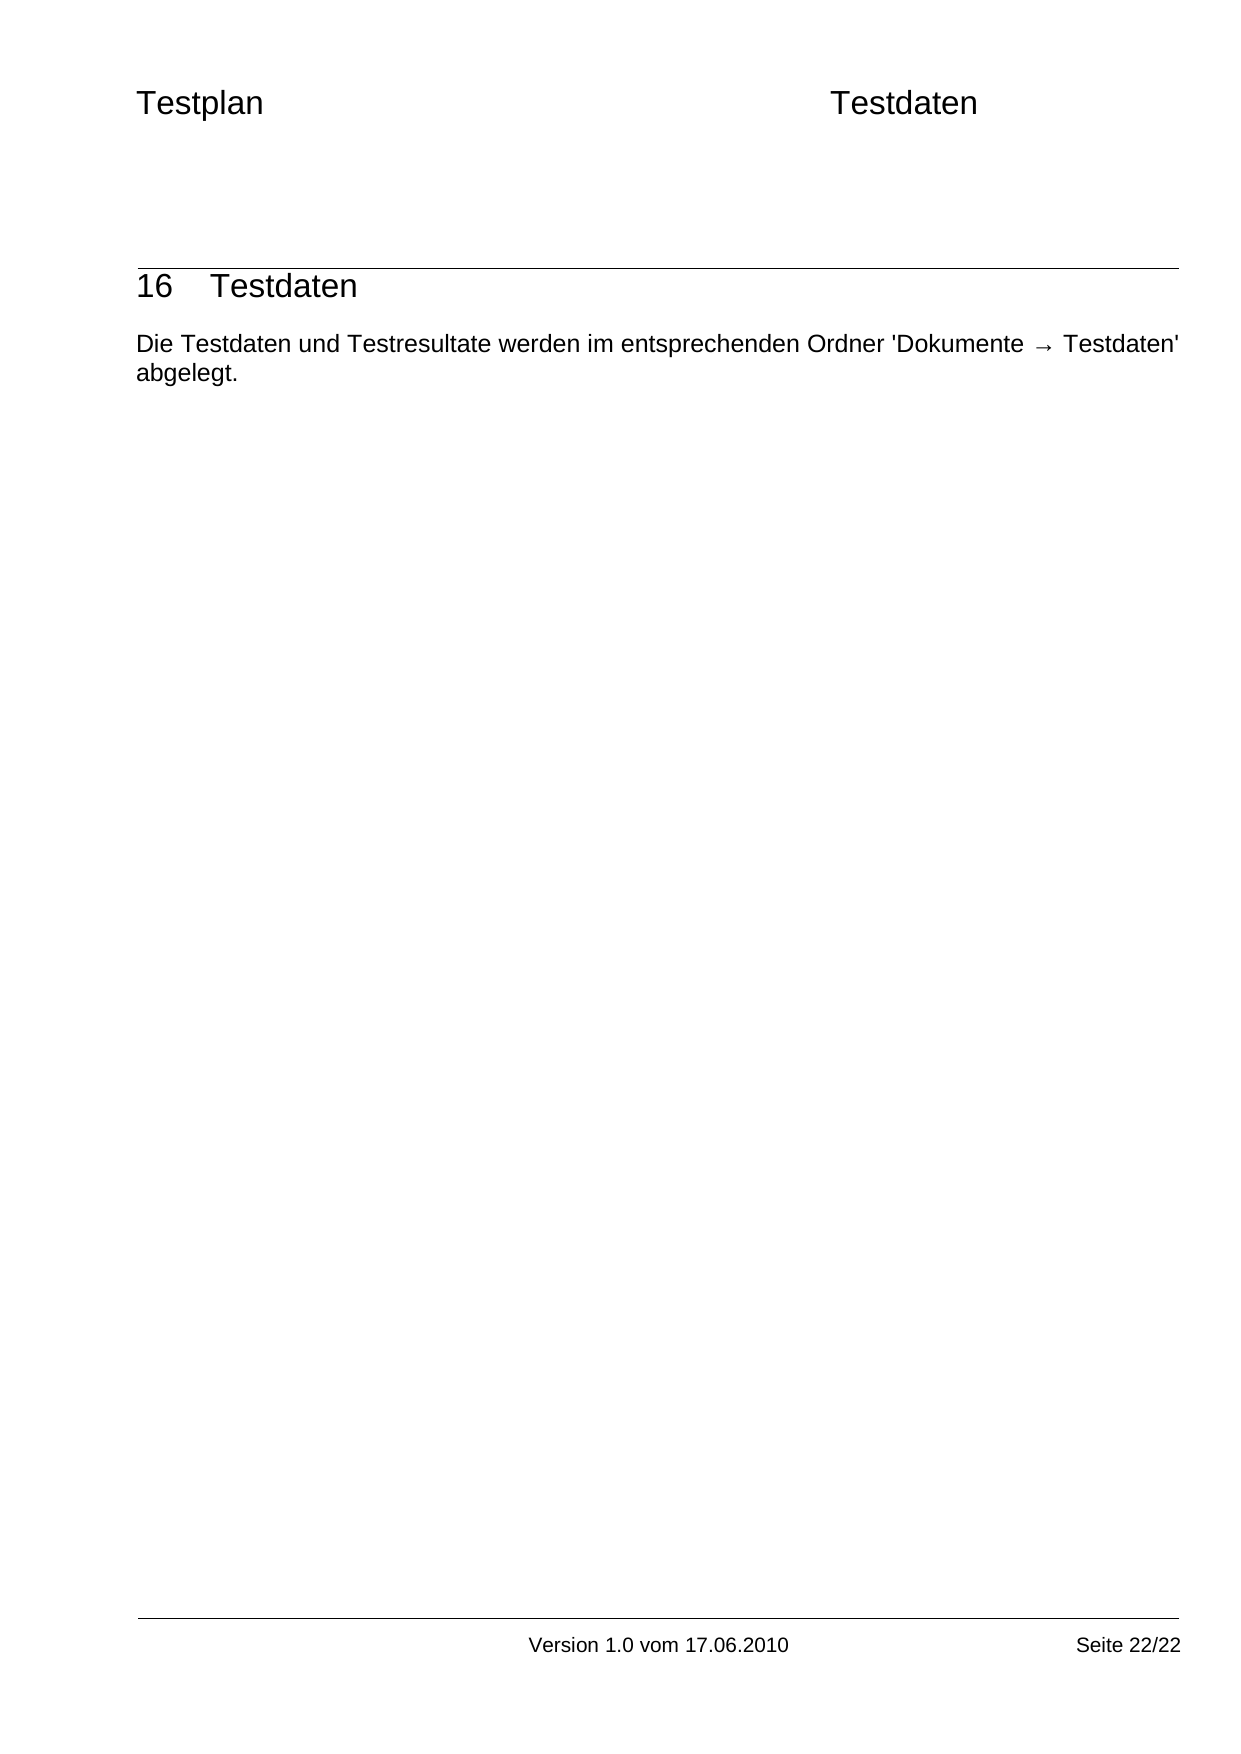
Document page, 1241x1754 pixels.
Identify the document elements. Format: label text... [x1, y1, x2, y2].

text Die Testdaten und Testresultate werden im entsprechenden Ordner 'Dokumente → Testdaten' abgelegt. [136, 329, 1181, 387]
subtitle Testdaten [136, 289, 1181, 304]
